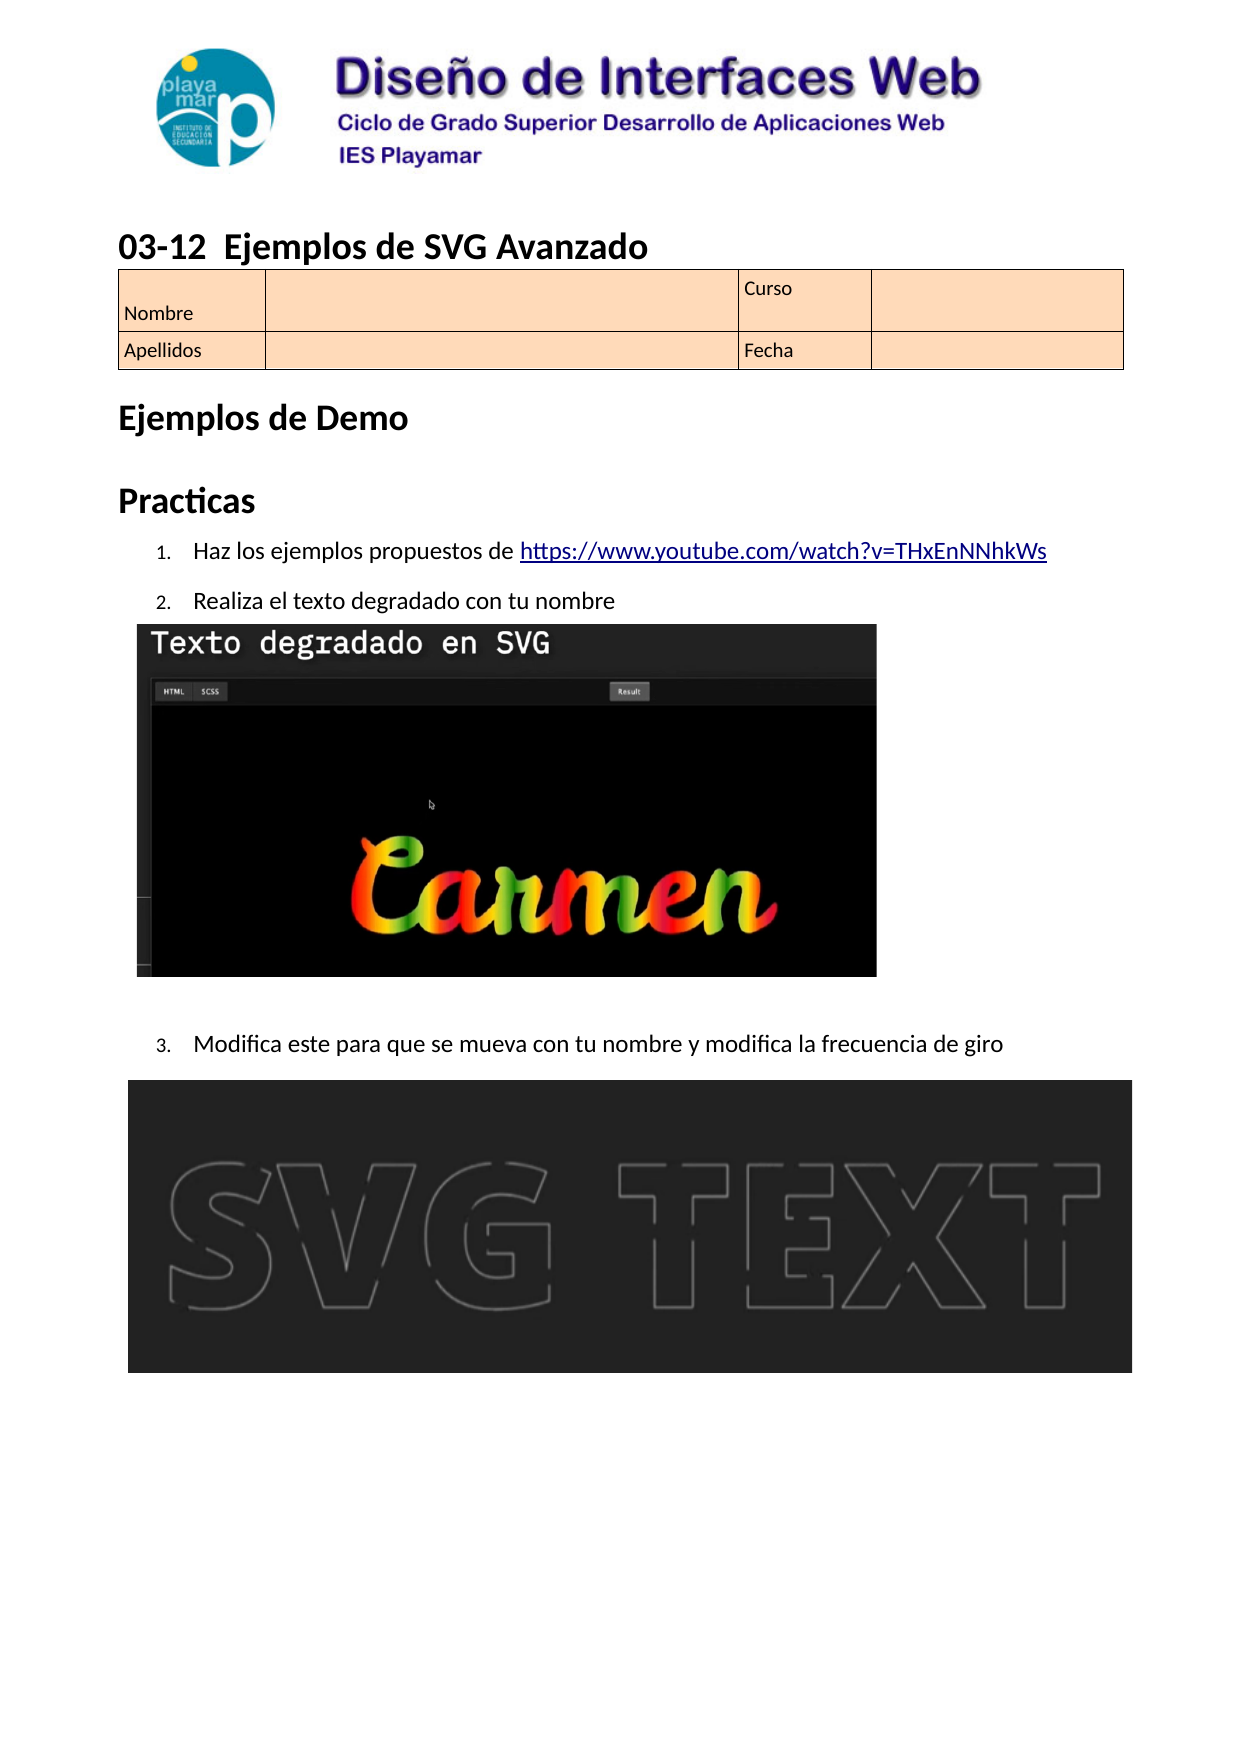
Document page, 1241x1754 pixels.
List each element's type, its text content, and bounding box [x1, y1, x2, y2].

table_cell [266, 332, 738, 368]
table_header [266, 270, 738, 331]
table_cell Apellidos [119, 332, 265, 368]
list Modifica este para que se mueva con tu nombre y modifica la frecuencia de giro [156, 1028, 1122, 1058]
subtitle 03-12 Ejemplos de SVG Avanzado [118, 223, 1122, 269]
table_cell [872, 332, 1123, 368]
table_cell Fecha [739, 332, 871, 368]
table_header Curso [739, 270, 871, 331]
picture [118, 39, 1123, 174]
picture [128, 1080, 1133, 1373]
list Realiza el texto degradado con tu nombre [156, 585, 1122, 615]
table_header [872, 270, 1123, 331]
picture [136, 624, 877, 977]
list Haz los ejemplos propuestos de https://www.youtube.com/watch?v=THxEnNNhkWs [156, 535, 1122, 566]
subtitle Practicas [118, 477, 1122, 523]
subtitle Ejemplos de Demo [118, 394, 1122, 439]
table_header Nombre [119, 270, 265, 331]
